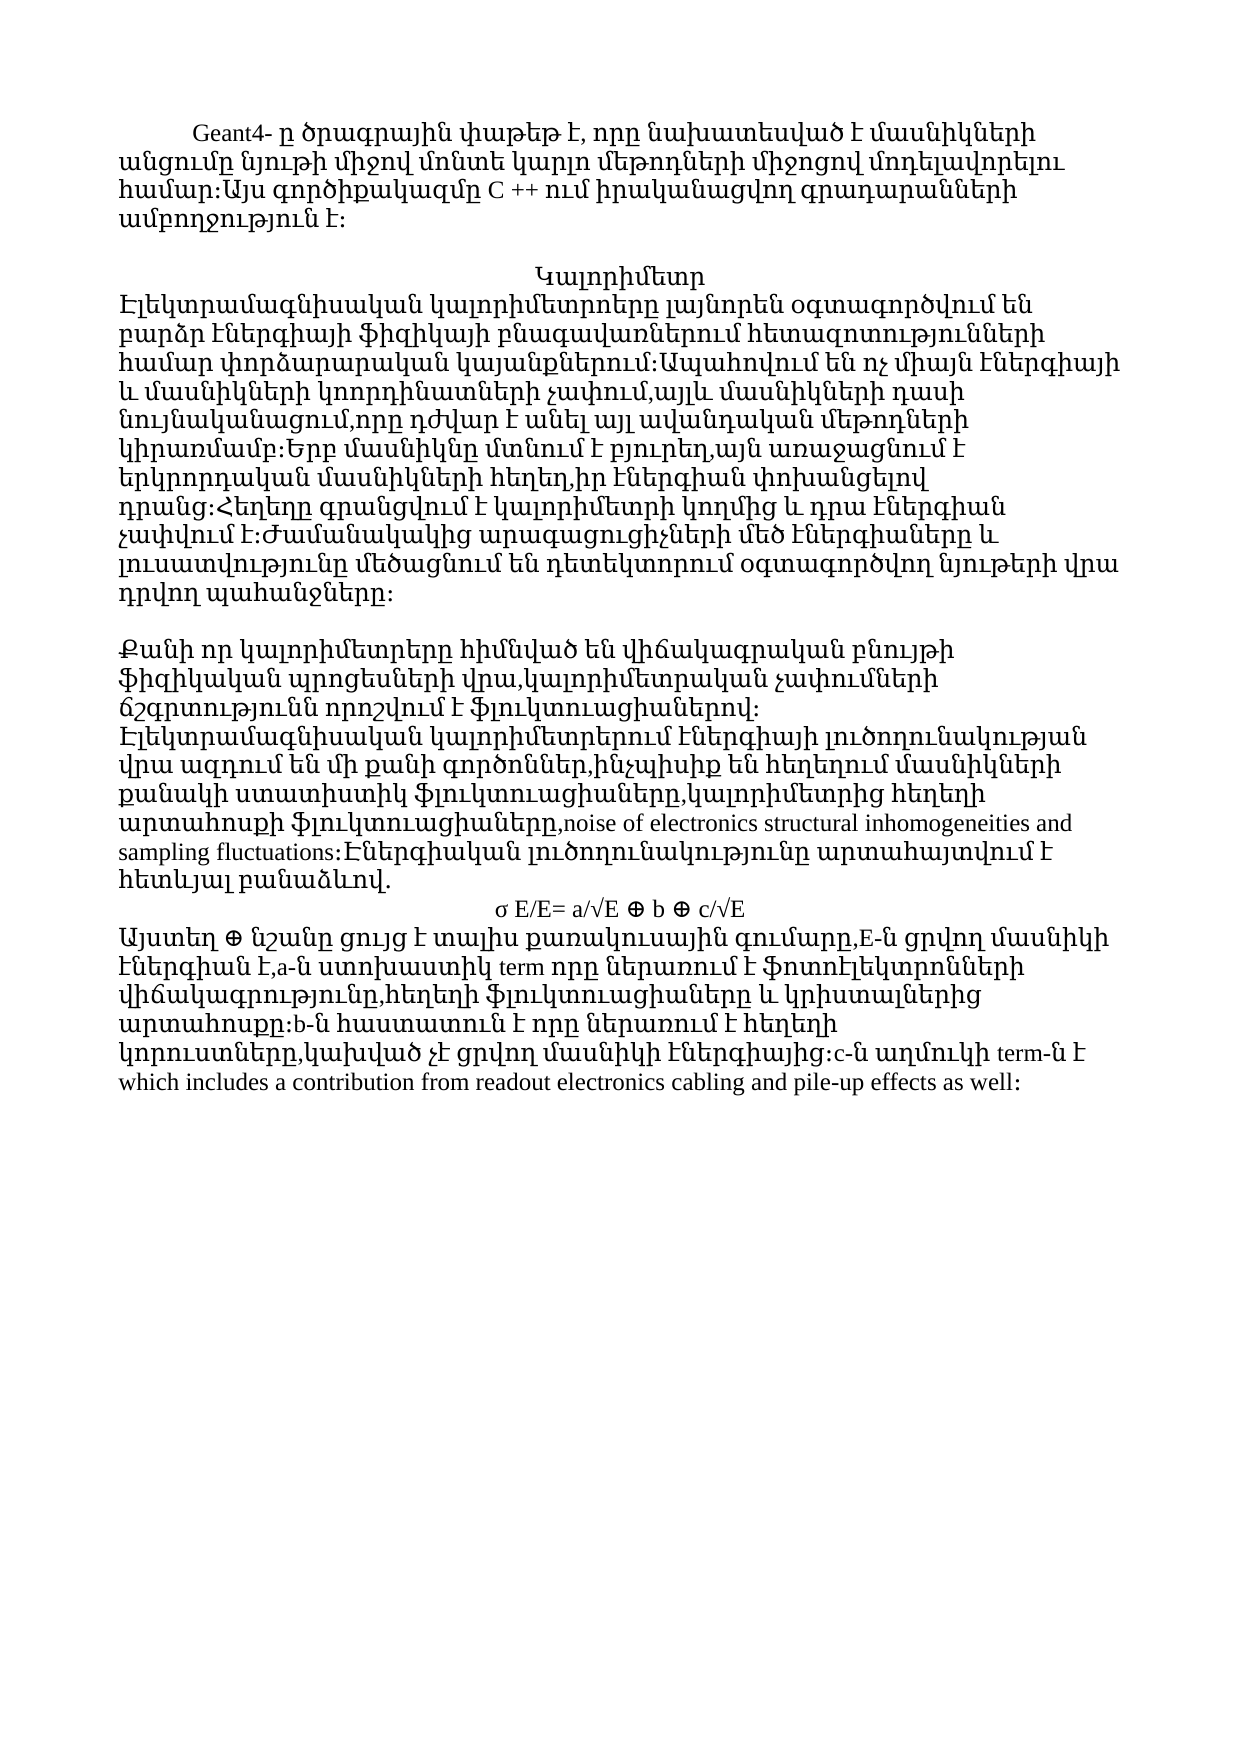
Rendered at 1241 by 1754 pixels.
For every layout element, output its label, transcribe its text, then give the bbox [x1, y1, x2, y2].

text Այստեղ ⊕ նշանը ցույց է տալիս քառակուսային գումարը,E-ն ցրվող մասնիկի էներգիան է,a-ն ստոխաստիկ term որը ներառում է ֆոտոէլեկտրոնների վիճակագրությունը,հեղեղի ֆլուկտուացիաները և կրիստալներից արտահոսքը։b-ն հաստատուն է որը ներառում է հեղեղի կորուստները,կախված չէ ցրվող մասնիկի էներգիայից։c-ն աղմուկի term-ն է which includes a contribution from readout electronics cabling and pile-up effects as well։ [118, 923, 1122, 1096]
text Կալորիմետր [118, 262, 1122, 291]
text Էլեկտրամագնիսական կալորիմետրոերը լայնորեն օգտագործվում են բարձր էներգիայի ֆիզիկայի բնագավառներում հետազոտությունների համար փորձարարական կայանքներում։Ապահովում են ոչ միայն էներգիայի և մասնիկների կոորդինատների չափում,այլև մասնիկների դասի նույնականացում,որը դժվար է անել այլ ավանդական մեթոդների կիրառմամբ։Երբ մասնիկնը մտնում է բյուրեղ,այն առաջացնում է երկրորդական մասնիկների հեղեղ,իր էներգիան փոխանցելով դրանց։Հեղեղը գրանցվում է կալորիմետրի կողմից և դրա էներգիան չափվում է։Ժամանակակից արագացուցիչների մեծ էներգիաները և լուսատվությունը մեծացնում են դետեկտորում օգտագործվող նյութերի վրա դրվող պահանջները։ [118, 291, 1122, 607]
text Geant4- ը ծրագրային փաթեթ է, որը նախատեսված է մասնիկների անցումը նյութի միջով մոնտե կարլո մեթոդների միջոցով մոդելավորելու համար։Այս գործիքակազմը C ++ ում իրականացվող գրադարանների ամբողջություն է։ [118, 118, 1122, 233]
text σ E/E= a/√E ⊕ b ⊕ c/√E [118, 894, 1122, 923]
text Քանի որ կալորիմետրերը հիմնված են վիճակագրական բնույթի ֆիզիկական պրոցեսների վրա,կալորիմետրական չափումների ճշգրտությունն որոշվում է ֆլուկտուացիաներով։ [118, 636, 1122, 722]
text Էլեկտրամագնիսական կալորիմետրերում էներգիայի լուծողունակության վրա ազդում են մի քանի գործոններ,ինչպիսիք են հեղեղում մասնիկների քանակի ստատիստիկ ֆլուկտուացիաները,կալորիմետրից հեղեղի արտահոսքի ֆլուկտուացիաները,noise of electronics structural inhomogeneities and sampling fluctuations։Էներգիական լուծողունակությունը արտահայտվում է հետևյալ բանաձևով․ [118, 722, 1122, 894]
